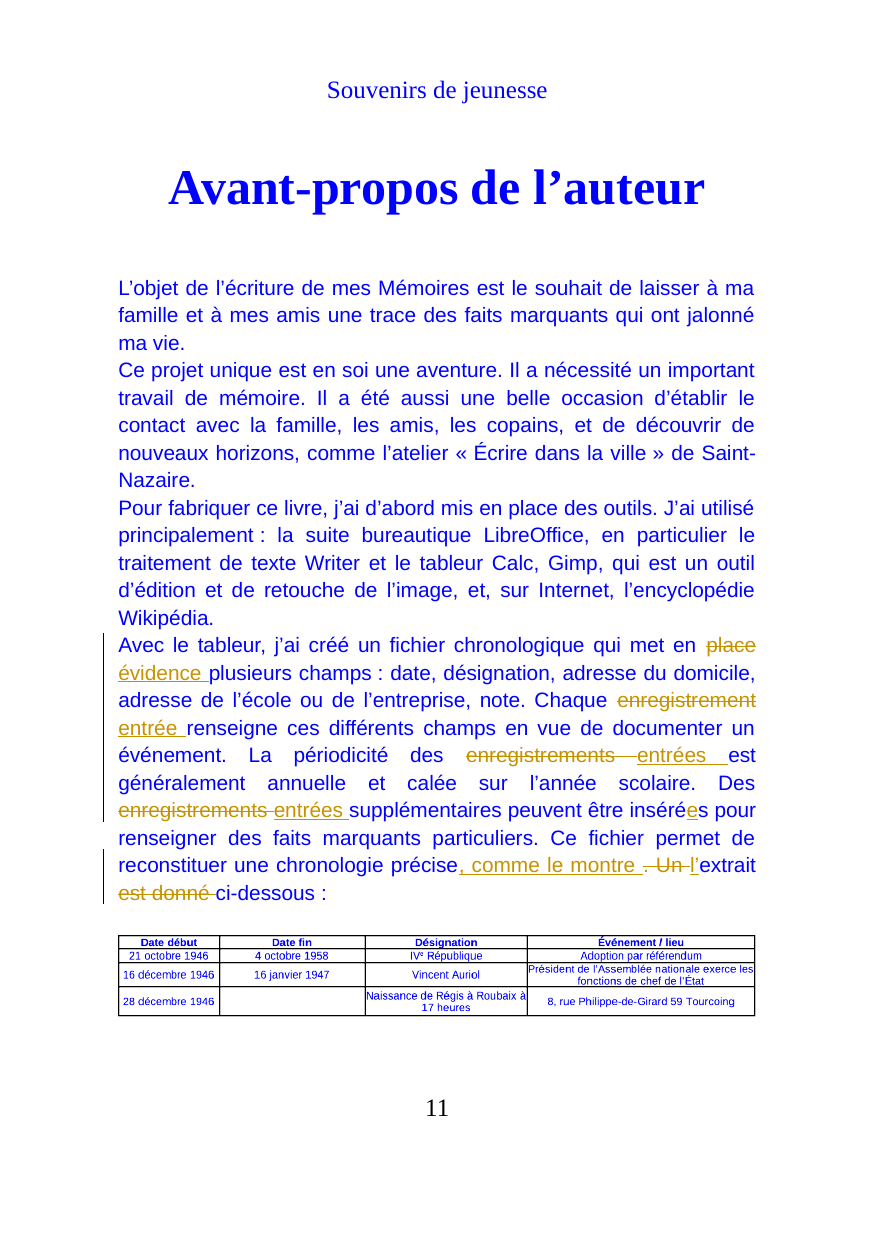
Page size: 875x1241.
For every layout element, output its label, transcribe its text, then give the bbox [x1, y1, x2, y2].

picture [118, 935, 756, 1017]
text L’objet de l’écriture de mes Mémoires est le souhait de laisser à ma famille et à mes amis une trace des faits marquants qui ont jalonné ma vie. [118, 275, 756, 354]
text Ce projet unique est en soi une aventure. Il a nécessité un important travail de mémoire. Il a été aussi une belle occasion d’établir le contact avec la famille, les amis, les copains, et de découvrir de nouveaux horizons, comme l’atelier « Écrire dans la ville » de Saint-Nazaire. [118, 358, 756, 492]
subtitle Avant-propos de l’auteur [118, 157, 756, 215]
text Pour fabriquer ce livre, j’ai d’abord mis en place des outils. J’ai utilisé principalement : la suite bureautique LibreOffice, en particulier le traitement de texte Writer et le tableur Calc, Gimp, qui est un outil d’édition et de retouche de l’image, et, sur Internet, l’encyclopédie Wikipédia. [118, 495, 756, 629]
text Avec le tableur, j’ai créé un fichier chronologique qui met en évidence plusieurs champs : date, désignation, adresse du domicile, adresse de l’école ou de l’entreprise, note. Chaque entrée renseigne ces différents champs en vue de documenter un événement. La périodicité des entrées est généralement annuelle et calée sur l’année scolaire. Des entrées supplémentaires peuvent être insérées pour renseigner des faits marquants particuliers. Ce fichier permet de reconstituer une chronologie précise, comme le montre l’extrait ci-dessous : [118, 633, 756, 904]
